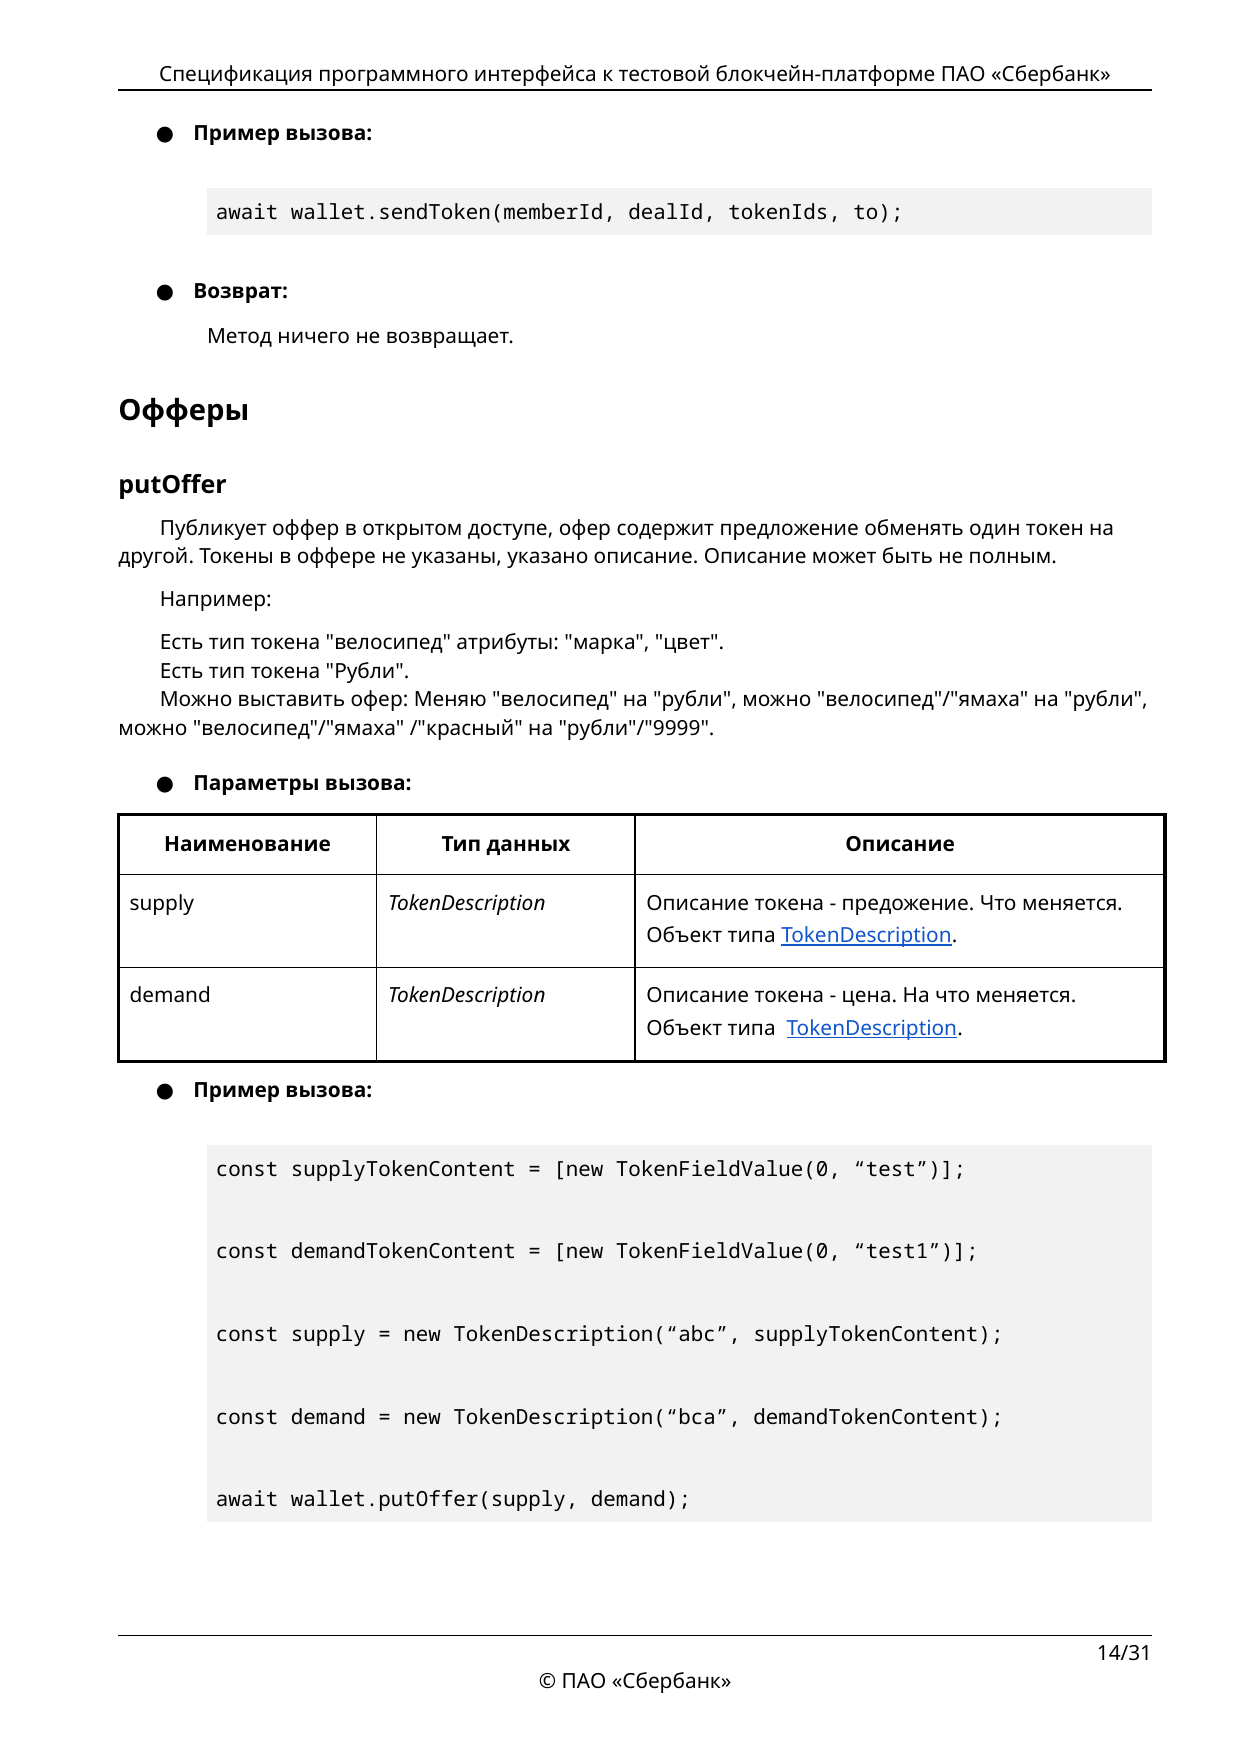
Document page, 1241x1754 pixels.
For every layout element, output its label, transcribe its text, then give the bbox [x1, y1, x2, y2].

text const demand = new TokenDescription(“bca”, demandTokenContent); [208, 1393, 1151, 1430]
table_cell Описание токена - предожение. Что меняется. Объект типа TokenDescription. [636, 875, 1163, 967]
table_cell Описание токена - цена. На что меняется. Объект типа TokenDescription. [636, 968, 1163, 1059]
text Метод ничего не возвращает. [207, 321, 1152, 349]
table_header Наименование [120, 816, 376, 874]
table_header Описание [636, 816, 1163, 874]
list Пример вызова: [156, 118, 1152, 147]
text Есть тип токена "велосипед" атрибуты: "марка", "цвет". [159, 627, 1152, 656]
text await wallet.putOffer(supply, demand); [208, 1476, 1151, 1521]
table_cell demand [120, 968, 376, 1059]
subtitle Офферы [118, 389, 1152, 429]
list Пример вызова: [156, 1075, 1152, 1103]
subtitle putOffer [118, 466, 1152, 500]
text const demandTokenContent = [new TokenFieldValue(0, “test1”)]; [208, 1228, 1151, 1265]
table_cell supply [120, 875, 376, 967]
text const supply = new TokenDescription(“abc”, supplyTokenContent); [208, 1310, 1151, 1348]
list Возврат: [156, 276, 1152, 304]
table_header Тип данных [377, 816, 634, 874]
text await wallet.sendToken(memberId, dealId, tokenIds, to); [208, 189, 1151, 234]
text Например: [118, 584, 1152, 613]
text const supplyTokenContent = [new TokenFieldValue(0, “test”)]; [208, 1146, 1151, 1182]
text Публикует оффер в открытом доступе, офер содержит предложение обменять один токен на другой. Токены в оффере не указаны, указано описание. Описание может быть не полным. [118, 513, 1152, 570]
text Можно выставить офер: Меняю "велосипед" на "рубли", можно "велосипед"/"ямаха" на "рубли", можно "велосипед"/"ямаха" /"красный" на "рубли"/"9999". [118, 684, 1152, 741]
list Параметры вызова: [156, 768, 1152, 797]
table_cell TokenDescription [377, 968, 634, 1059]
table_cell TokenDescription [377, 875, 634, 967]
text Есть тип токена "Рубли". [159, 656, 1152, 684]
